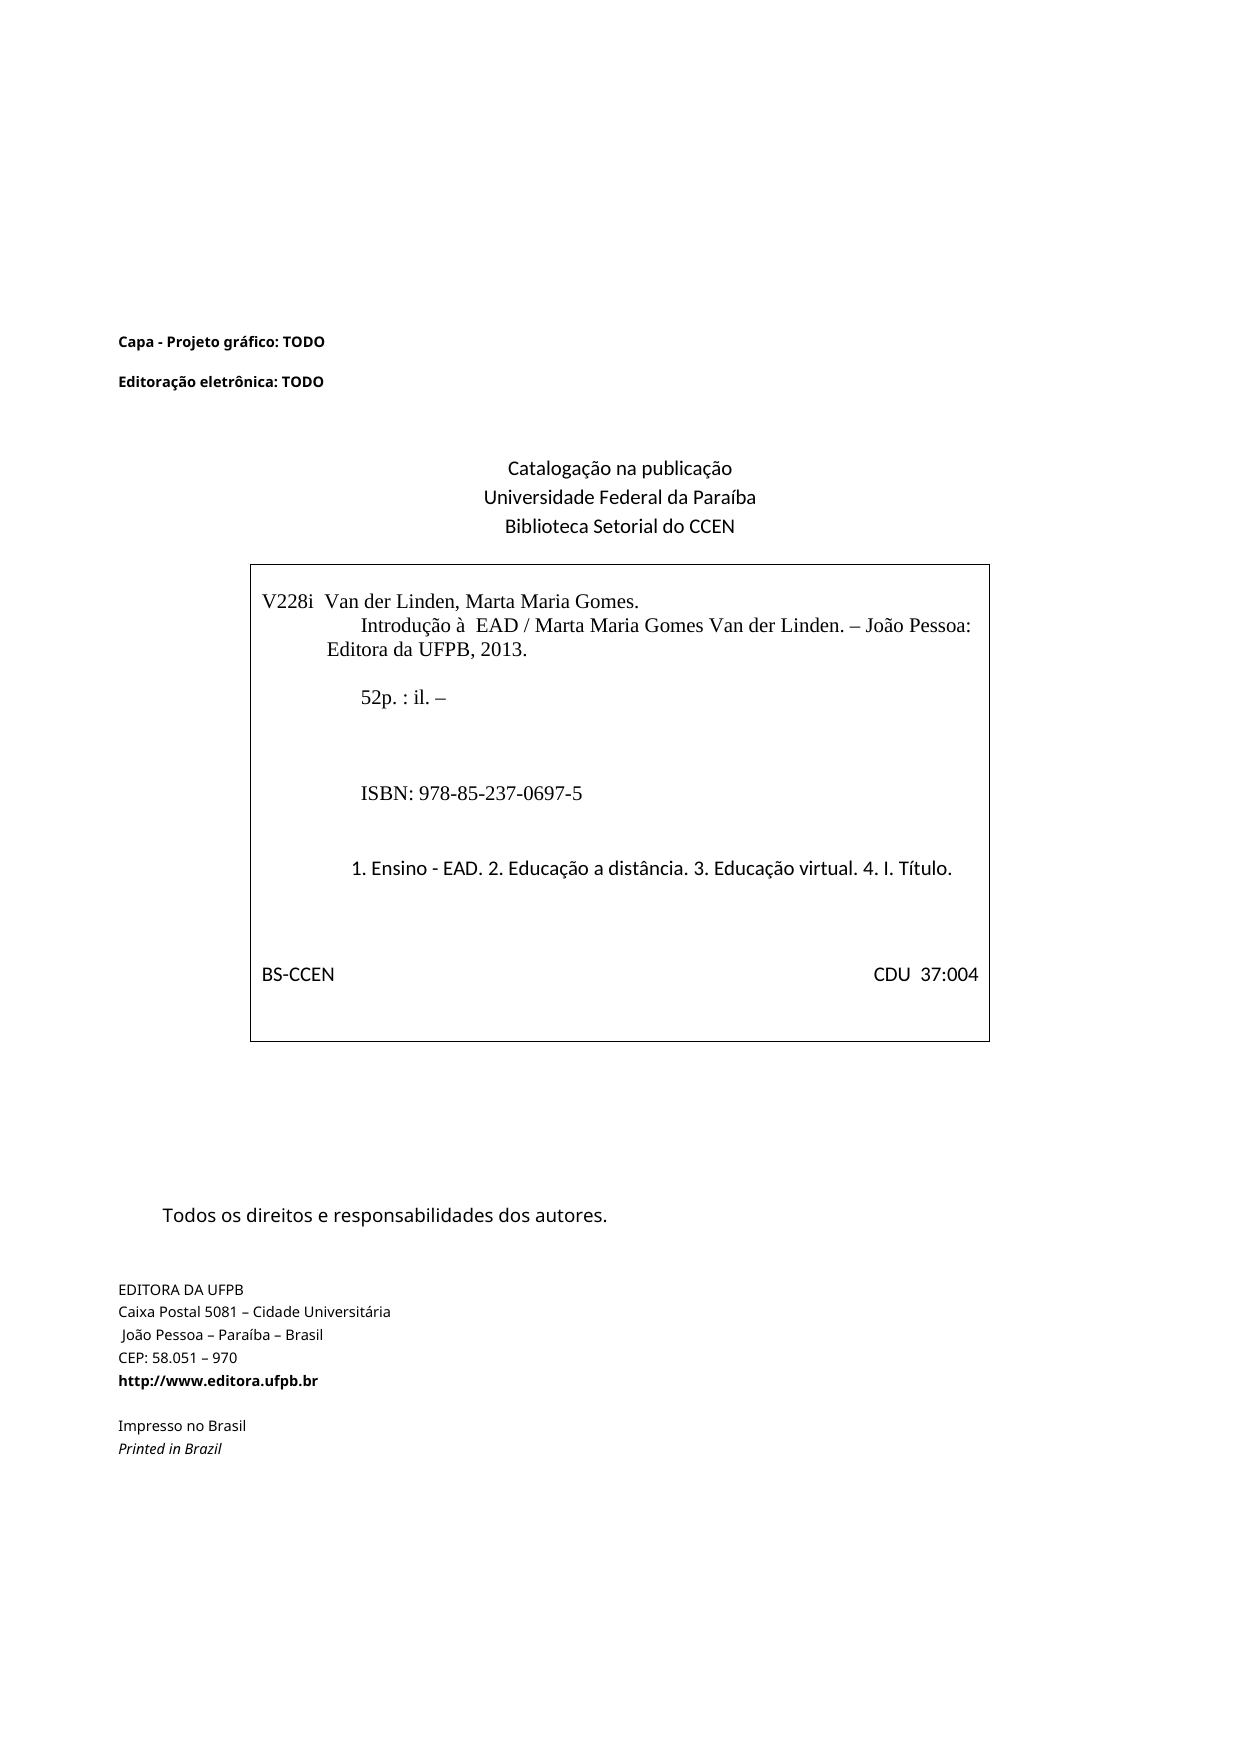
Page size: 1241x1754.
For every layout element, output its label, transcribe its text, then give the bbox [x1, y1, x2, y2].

text Caixa Postal 5081 – Cidade Universitária [118, 1302, 1122, 1322]
text Printed in Brazil [118, 1439, 1122, 1459]
text Editoração eletrônica: TODO [118, 372, 1122, 391]
text http://www.editora.ufpb.br [118, 1371, 1122, 1390]
text CEP: 58.051 – 970 [118, 1348, 1122, 1368]
text Catalogação na publicação Universidade Federal da Paraíba Biblioteca Setorial do CCEN [118, 455, 1122, 539]
table_header V228i Van der Linden, Marta Maria Gomes. Introdução à EAD / Marta Maria Gomes Van der Linden. – João Pessoa: Editora da UFPB, 2013. 52p. : il. – ISBN: 978-85-237-0697-5 1. Ensino - EAD. 2. Educação a distância. 3. Educação virtual. 4. I. Título. BS-CCEN CDU 37:004 [251, 565, 989, 1041]
text EDITORA DA UFPB [118, 1279, 1122, 1299]
text Todos os direitos e responsabilidades dos autores. [162, 1203, 1122, 1228]
text João Pessoa – Paraíba – Brasil [118, 1325, 1122, 1345]
text Capa - Projeto gráfico: TODO [118, 332, 1122, 352]
text Impresso no Brasil [118, 1416, 1122, 1436]
